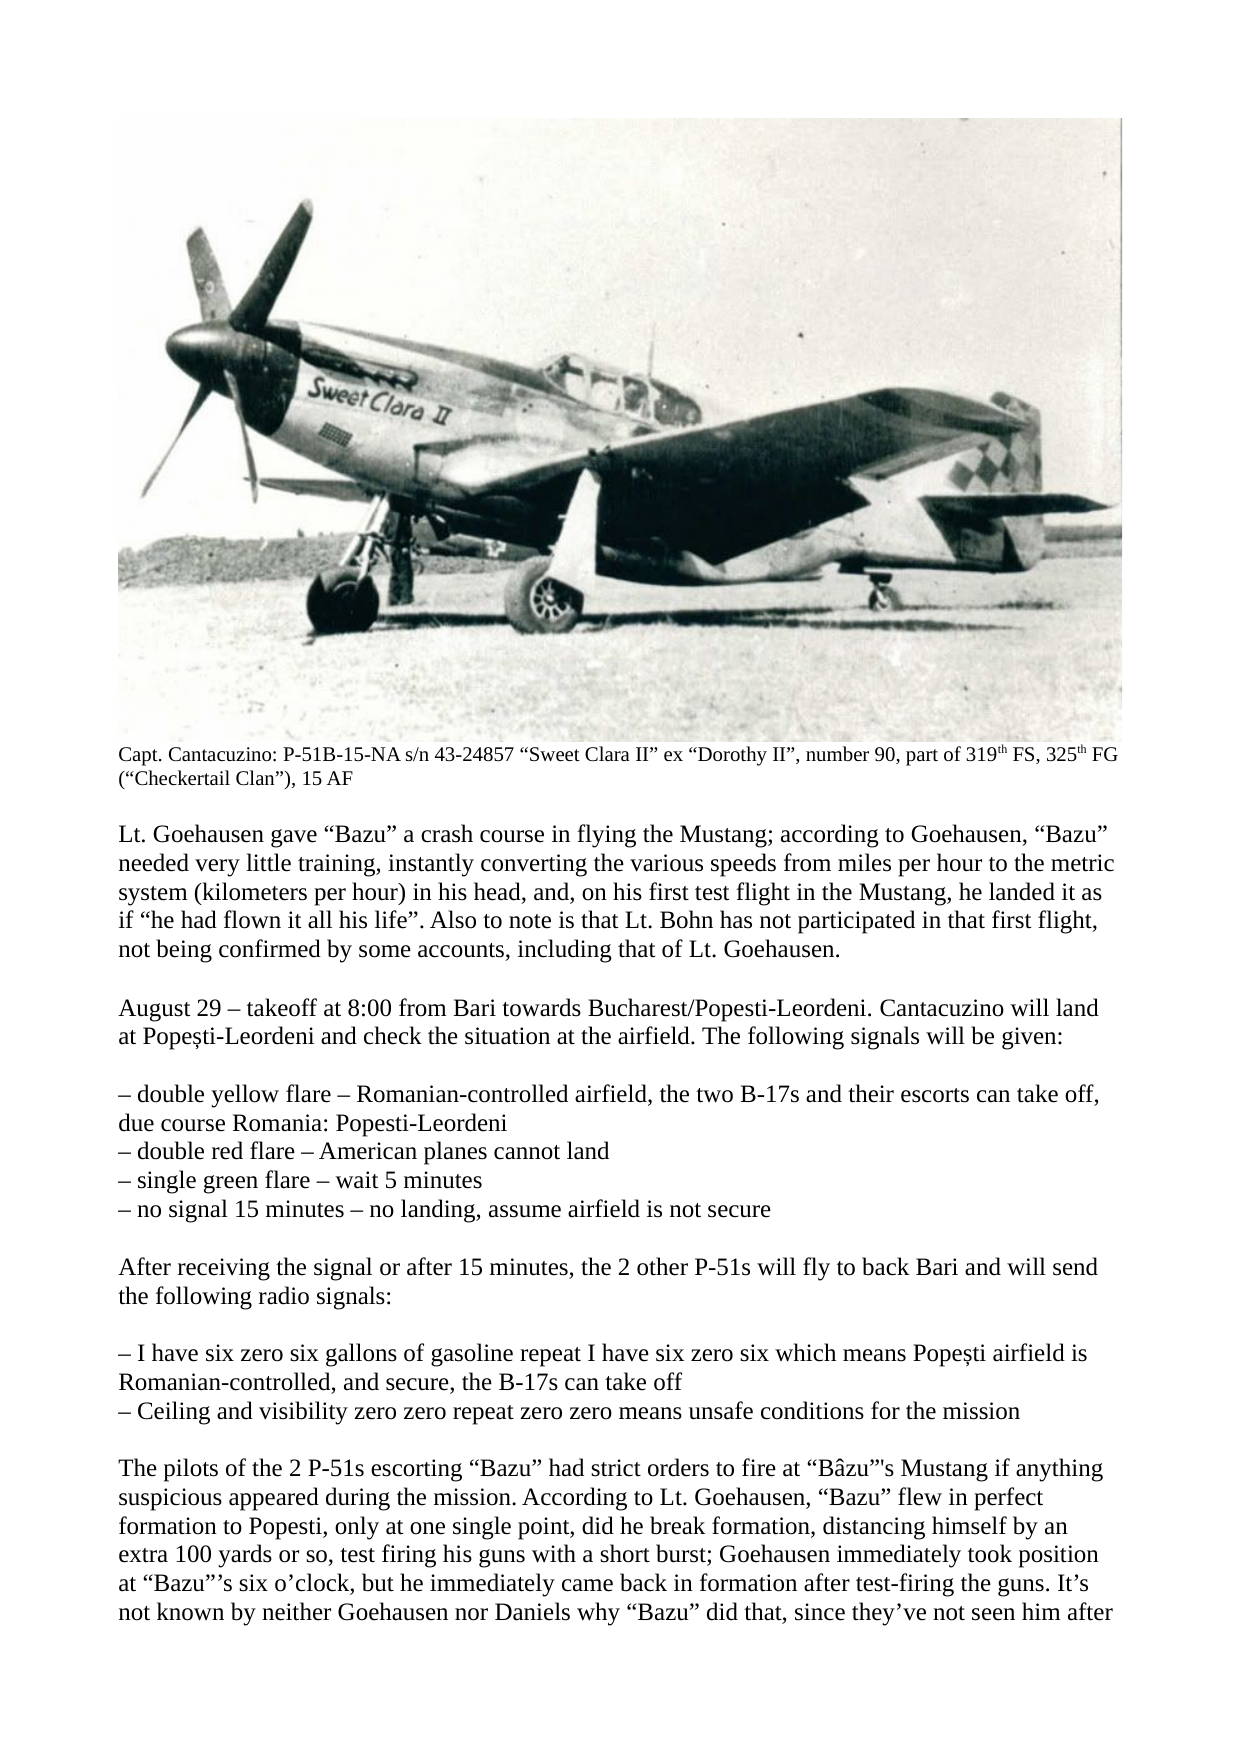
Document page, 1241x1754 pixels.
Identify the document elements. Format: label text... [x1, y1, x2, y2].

text August 29 – takeoff at 8:00 from Bari towards Bucharest/Popesti-Leordeni. Cantacuzino will land at Popești-Leordeni and check the situation at the airfield. The following signals will be given: – double yellow flare – Romanian-controlled airfield, the two B-17s and their escorts can take off, due course Romania: Popesti-Leordeni – double red flare – American planes cannot land – single green flare – wait 5 minutes – no signal 15 minutes – no landing, assume airfield is not secure [118, 993, 1122, 1223]
text – Ceiling and visibility zero zero repeat zero zero means unsafe conditions for the mission [118, 1396, 1122, 1424]
text The pilots of the 2 P-51s escorting “Bazu” had strict orders to fire at “Bâzu”'s Mustang if anything suspicious appeared during the mission. According to Lt. Goehausen, “Bazu” flew in perfect formation to Popesti, only at one single point, did he break formation, distancing himself by an extra 100 yards or so, test firing his guns with a short burst; Goehausen immediately took position at “Bazu”’s six o’clock, but he immediately came back in formation after test-firing the guns. It’s not known by neither Goehausen nor Daniels why “Bazu” did that, since they’ve not seen him after [118, 1453, 1122, 1626]
text – I have six zero six gallons of gasoline repeat I have six zero six which means Popești airfield is Romanian-controlled, and secure, the B-17s can take off [118, 1338, 1122, 1396]
text Lt. Goehausen gave “Bazu” a crash course in flying the Mustang; according to Goehausen, “Bazu” needed very little training, instantly converting the various speeds from miles per hour to the metric system (kilometers per hour) in his head, and, on his first test flight in the Mustang, he landed it as if “he had flown it all his life”. Also to note is that Lt. Bohn has not participated in that first flight, not being confirmed by some accounts, including that of Lt. Goehausen. [118, 819, 1122, 963]
text After receiving the signal or after 15 minutes, the 2 other P-51s will fly to back Bari and will send the following radio signals: [118, 1252, 1122, 1309]
text Capt. Cantacuzino: P-51B-15-NA s/n 43-24857 “Sweet Clara II” ex “Dorothy II”, number 90, part of 319th FS, 325th FG (“Checkertail Clan”), 15 AF [118, 742, 1122, 790]
picture [118, 118, 1123, 742]
